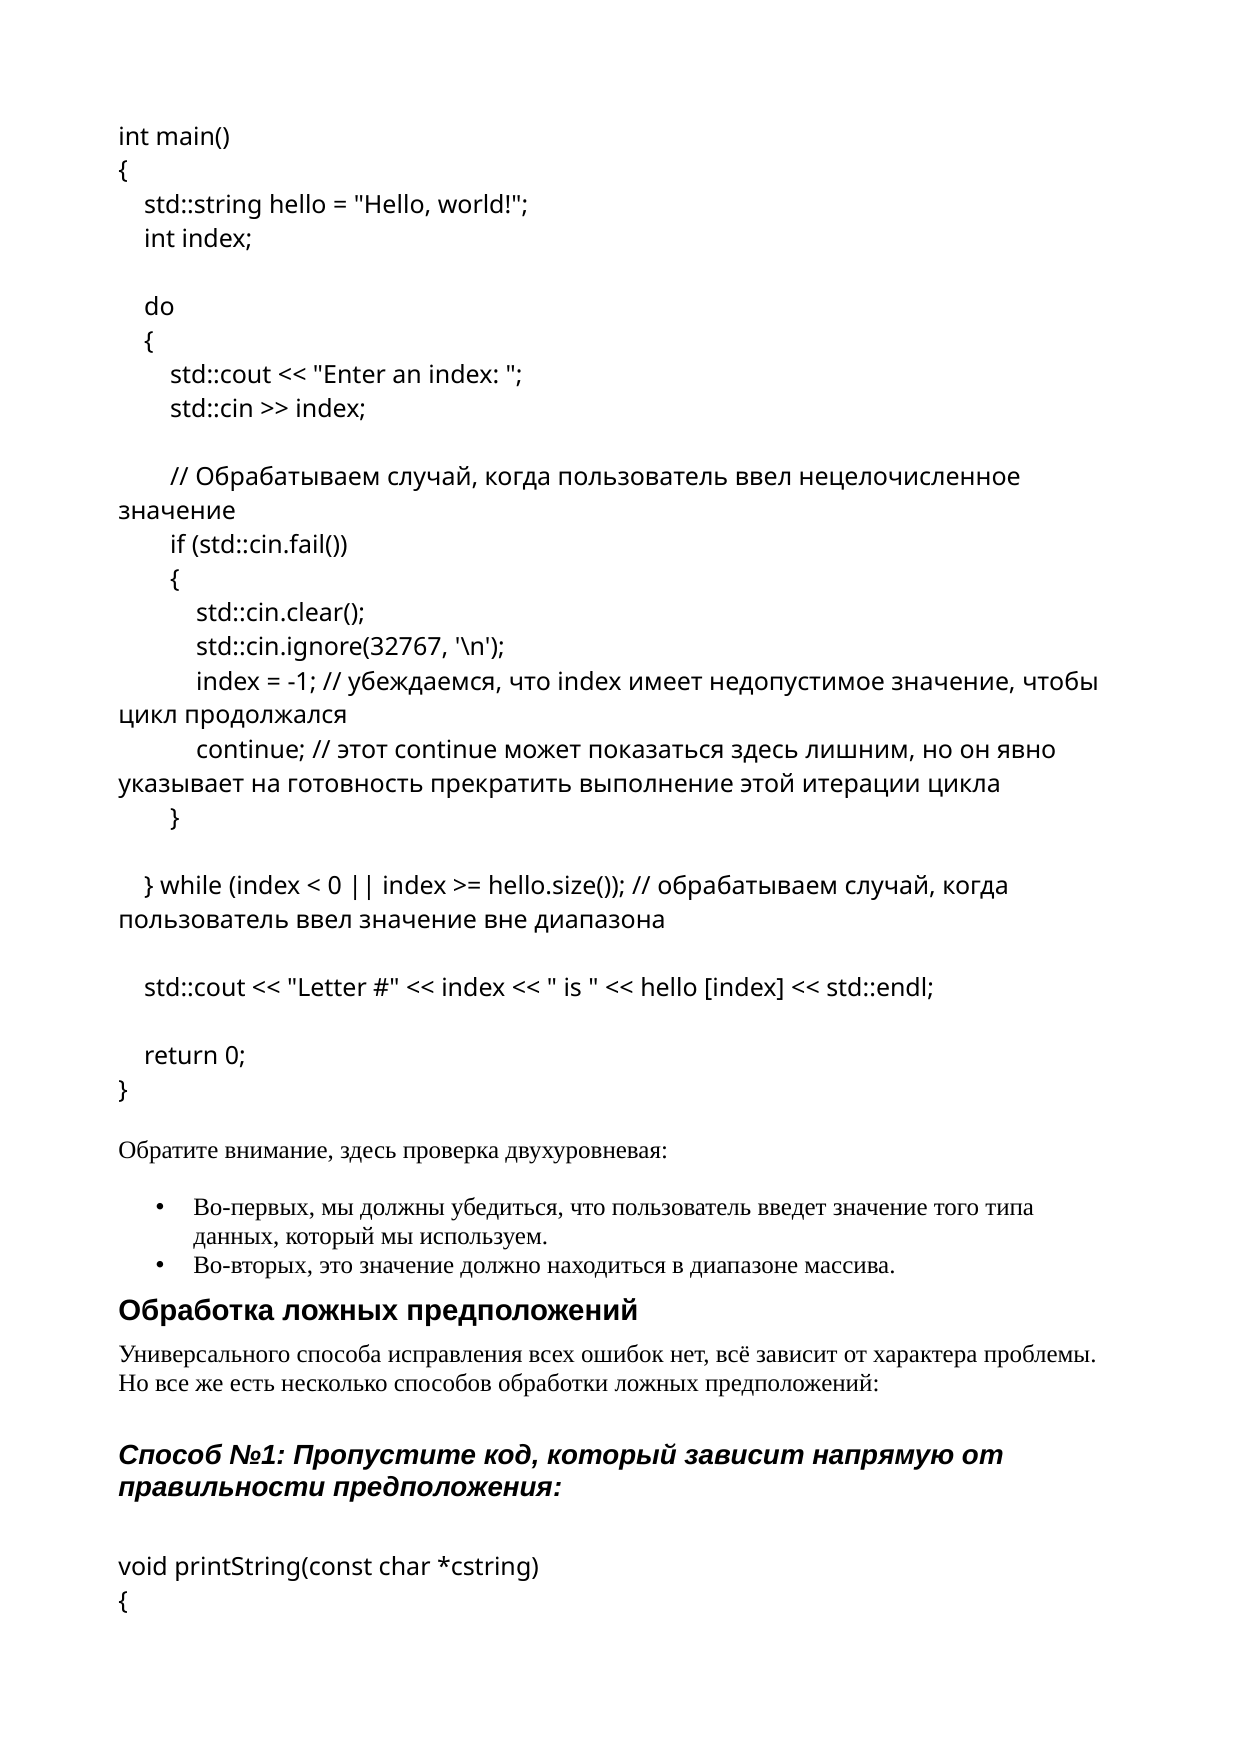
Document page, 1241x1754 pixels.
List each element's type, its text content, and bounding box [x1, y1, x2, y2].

text std::cout << "Letter #" << index << " is " << hello [index] << std::endl; [118, 970, 1122, 1004]
text std::cin.clear(); [118, 595, 1122, 629]
text return 0; [118, 1038, 1122, 1072]
text { [118, 322, 1122, 357]
text } while (index < 0 || index >= hello.size()); // обрабатываем случай, когда пользователь ввел значение вне диапазона [118, 867, 1122, 936]
text std::cout << "Enter an index: "; [118, 357, 1122, 391]
text } [118, 1072, 1122, 1106]
text index = -1; // убеждаемся, что index имеет недопустимое значение, чтобы цикл продолжался [118, 663, 1122, 731]
text std::cin.ignore(32767, '\n'); [118, 629, 1122, 663]
text { [118, 1582, 1122, 1616]
text std::cin >> index; [118, 391, 1122, 425]
list Во-первых, мы должны убедиться, что пользователь введет значение того типа данных, который мы используем. [156, 1192, 1122, 1250]
text Но все же есть несколько способов обработки ложных предположений: [118, 1368, 1122, 1397]
text } [118, 799, 1122, 833]
text int main() [118, 118, 1122, 152]
subtitle Обработка ложных предположений [118, 1293, 1122, 1327]
text std::string hello = "Hello, world!"; [118, 186, 1122, 220]
text if (std::cin.fail()) [118, 527, 1122, 561]
list Во-вторых, это значение должно находиться в диапазоне массива. [156, 1250, 1122, 1278]
text do [118, 288, 1122, 322]
text Обратите внимание, здесь проверка двухуровневая: [118, 1135, 1122, 1163]
text { [118, 561, 1122, 595]
text continue; // этот continue может показаться здесь лишним, но он явно указывает на готовность прекратить выполнение этой итерации цикла [118, 731, 1122, 799]
text // Обрабатываем случай, когда пользователь ввел нецелочисленное значение [118, 459, 1122, 527]
text { [118, 152, 1122, 186]
text int index; [118, 220, 1122, 254]
text Универсального способа исправления всех ошибок нет, всё зависит от характера проблемы. [118, 1339, 1122, 1368]
subtitle Способ №1: Пропустите код, который зависит напрямую от правильности предположения: [118, 1438, 1122, 1502]
text void printString(const char *cstring) [118, 1548, 1122, 1582]
